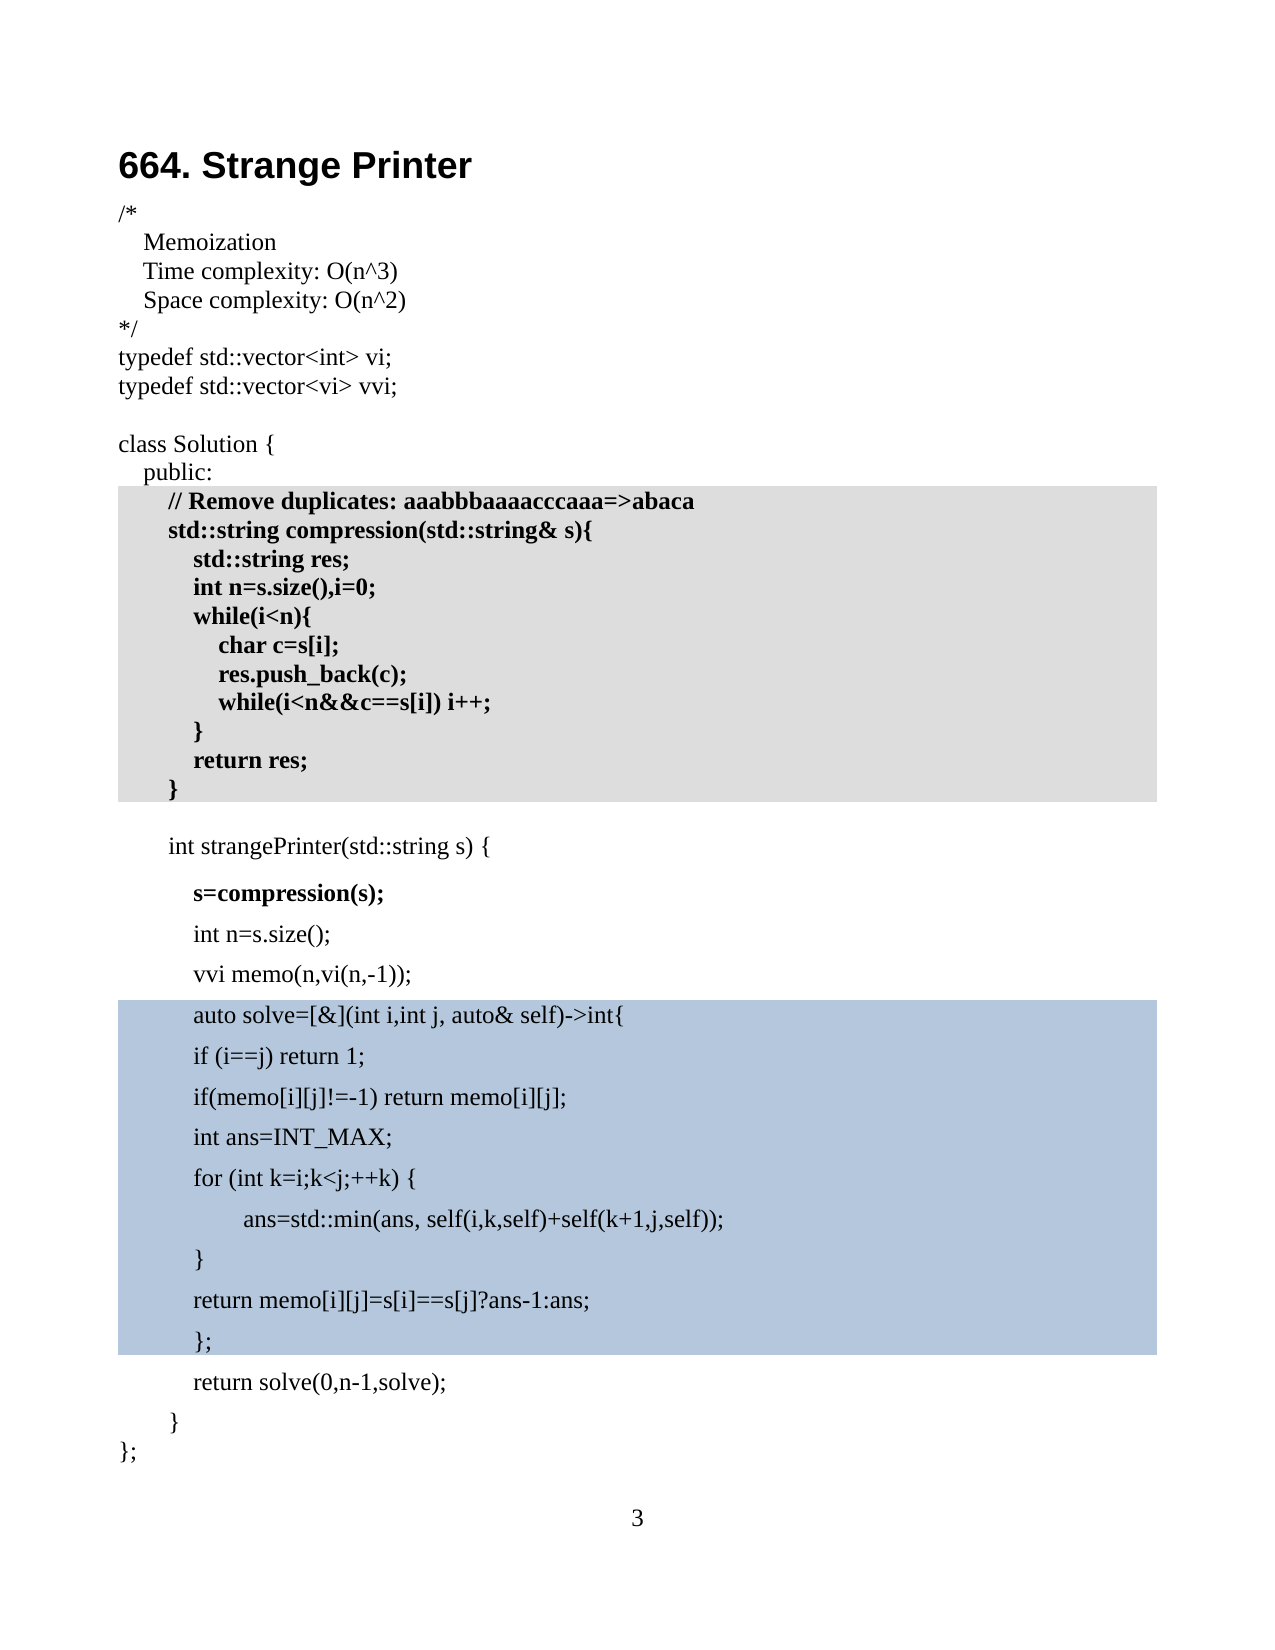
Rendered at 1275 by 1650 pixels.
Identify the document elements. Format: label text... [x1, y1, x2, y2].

text // Remove duplicates: aaabbbaaaacccaaa=>abaca [118, 486, 1157, 515]
text class Solution { [118, 429, 1157, 457]
text Memoization [118, 227, 1157, 256]
subtitle 664. Strange Printer [118, 143, 1157, 186]
text int n=s.size(); [118, 919, 1157, 947]
text }; [118, 1326, 1157, 1355]
text ans=std::min(ans, self(i,k,self)+self(k+1,j,self)); [118, 1204, 1157, 1233]
text typedef std::vector<int> vi; [118, 342, 1157, 371]
text typedef std::vector<vi> vvi; [118, 371, 1157, 400]
text auto solve=[&](int i,int j, auto& self)->int{ [118, 1000, 1157, 1029]
text if(memo[i][j]!=-1) return memo[i][j]; [118, 1082, 1157, 1110]
text while(i<n){ [118, 601, 1157, 630]
text while(i<n&&c==s[i]) i++; [118, 687, 1157, 716]
text std::string compression(std::string& s){ [118, 515, 1157, 544]
text vvi memo(n,vi(n,-1)); [118, 959, 1157, 988]
text } [118, 1244, 1157, 1273]
text for (int k=i;k<j;++k) { [118, 1163, 1157, 1192]
text Time complexity: O(n^3) [118, 256, 1157, 285]
text /* [118, 199, 1157, 227]
text char c=s[i]; [118, 630, 1157, 659]
text } [118, 774, 1157, 802]
text }; [118, 1436, 1157, 1465]
text s=compression(s); [118, 878, 1157, 907]
text std::string res; [118, 544, 1157, 572]
text return res; [118, 745, 1157, 774]
text } [118, 1407, 1157, 1436]
text public: [118, 457, 1157, 486]
text int ans=INT_MAX; [118, 1122, 1157, 1151]
text return solve(0,n-1,solve); [118, 1367, 1157, 1396]
text if (i==j) return 1; [118, 1041, 1157, 1070]
text Space complexity: O(n^2) [118, 285, 1157, 314]
text int strangePrinter(std::string s) { [118, 831, 1157, 860]
text } [118, 716, 1157, 745]
text */ [118, 314, 1157, 342]
text res.push_back(c); [118, 659, 1157, 687]
text return memo[i][j]=s[i]==s[j]?ans-1:ans; [118, 1285, 1157, 1314]
text int n=s.size(),i=0; [118, 572, 1157, 601]
